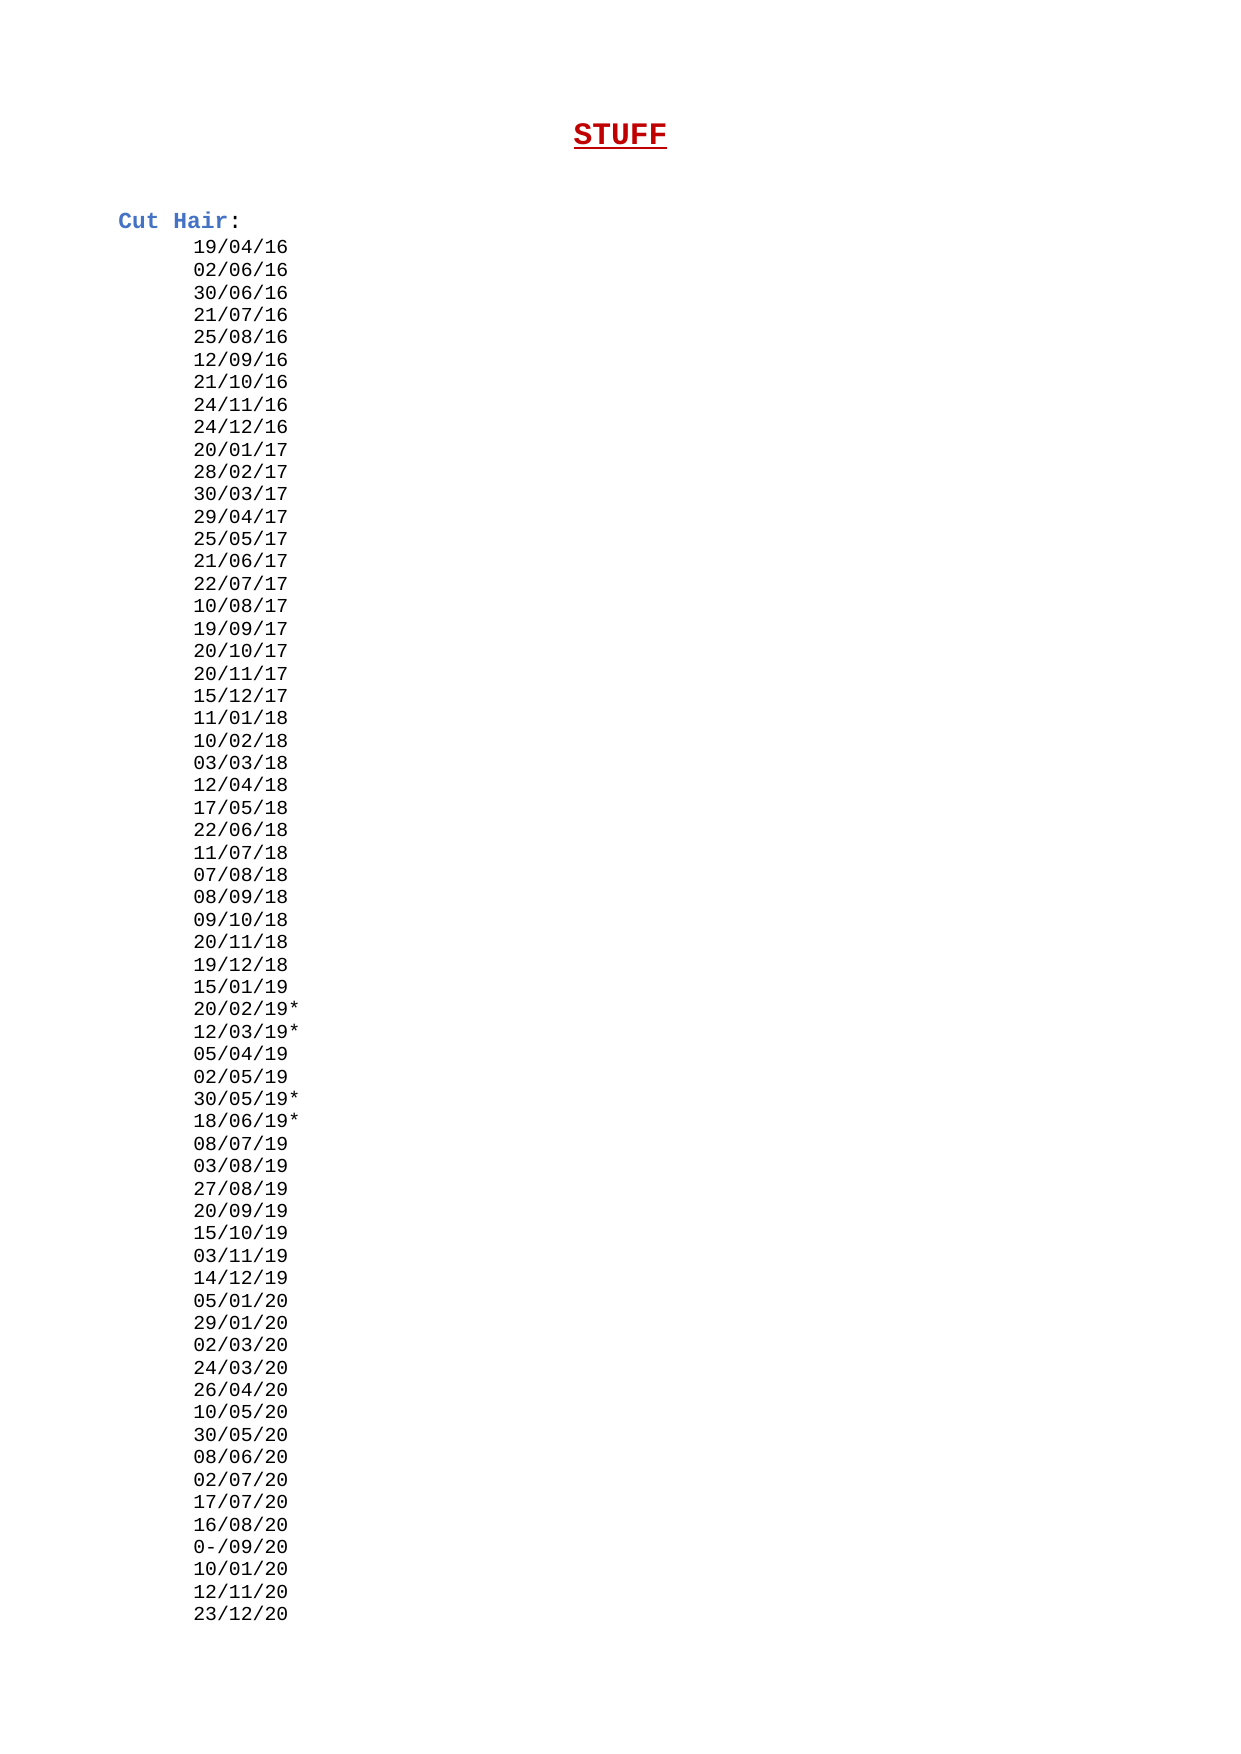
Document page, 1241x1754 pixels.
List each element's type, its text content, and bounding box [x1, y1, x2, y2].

text 02/03/20 [118, 1335, 1122, 1358]
text 20/09/19 [118, 1201, 1122, 1223]
text 0-/09/20 [118, 1537, 1122, 1559]
text 25/08/16 [118, 327, 1122, 350]
text 24/03/20 [118, 1358, 1122, 1380]
text 29/01/20 [118, 1313, 1122, 1335]
text 20/11/17 [118, 663, 1122, 686]
text 08/09/18 [118, 887, 1122, 910]
text 30/05/19* [118, 1089, 1122, 1111]
text 08/06/20 [118, 1447, 1122, 1470]
text 28/02/17 [118, 462, 1122, 484]
text 22/06/18 [118, 820, 1122, 843]
text 17/07/20 [118, 1492, 1122, 1514]
text 10/05/20 [118, 1402, 1122, 1425]
text 15/01/19 [118, 977, 1122, 999]
text 14/12/19 [118, 1268, 1122, 1291]
text 24/11/16 [118, 395, 1122, 417]
text 25/05/17 [118, 529, 1122, 551]
text 24/12/16 [118, 417, 1122, 439]
text 27/08/19 [118, 1178, 1122, 1201]
text 10/08/17 [118, 596, 1122, 619]
text 20/01/17 [118, 439, 1122, 462]
text 19/12/18 [118, 954, 1122, 977]
text 30/06/16 [118, 283, 1122, 305]
text 30/05/20 [118, 1425, 1122, 1447]
text 19/09/17 [118, 619, 1122, 641]
text 20/10/17 [118, 641, 1122, 663]
text 17/05/18 [118, 798, 1122, 820]
text 02/07/20 [118, 1470, 1122, 1492]
text STUFF [118, 118, 1122, 153]
text 15/12/17 [118, 686, 1122, 708]
text 09/10/18 [118, 910, 1122, 932]
text 03/03/18 [118, 753, 1122, 775]
text 16/08/20 [118, 1514, 1122, 1537]
text 29/04/17 [118, 507, 1122, 529]
text 12/11/20 [118, 1582, 1122, 1604]
text 05/01/20 [118, 1291, 1122, 1313]
text 02/06/16 [118, 260, 1122, 283]
text 10/02/18 [118, 731, 1122, 753]
text 22/07/17 [118, 574, 1122, 596]
text 12/03/19* [118, 1022, 1122, 1044]
text 10/01/20 [118, 1559, 1122, 1582]
text 23/12/20 [118, 1604, 1122, 1626]
text 05/04/19 [118, 1044, 1122, 1067]
text Cut Hair: [118, 209, 1122, 236]
text 02/05/19 [118, 1067, 1122, 1089]
text 26/04/20 [118, 1380, 1122, 1402]
text 08/07/19 [118, 1134, 1122, 1156]
text 20/11/18 [118, 932, 1122, 954]
text 21/06/17 [118, 551, 1122, 574]
text 03/08/19 [118, 1156, 1122, 1178]
text 19/04/16 [118, 236, 1122, 260]
text 03/11/19 [118, 1246, 1122, 1268]
text 12/09/16 [118, 350, 1122, 372]
text 21/10/16 [118, 372, 1122, 395]
text 15/10/19 [118, 1223, 1122, 1246]
text 11/07/18 [118, 843, 1122, 865]
text 30/03/17 [118, 484, 1122, 507]
text 07/08/18 [118, 865, 1122, 887]
text 20/02/19* [118, 999, 1122, 1022]
text 11/01/18 [118, 708, 1122, 731]
text 18/06/19* [118, 1111, 1122, 1134]
text 21/07/16 [118, 305, 1122, 327]
text 12/04/18 [118, 775, 1122, 798]
